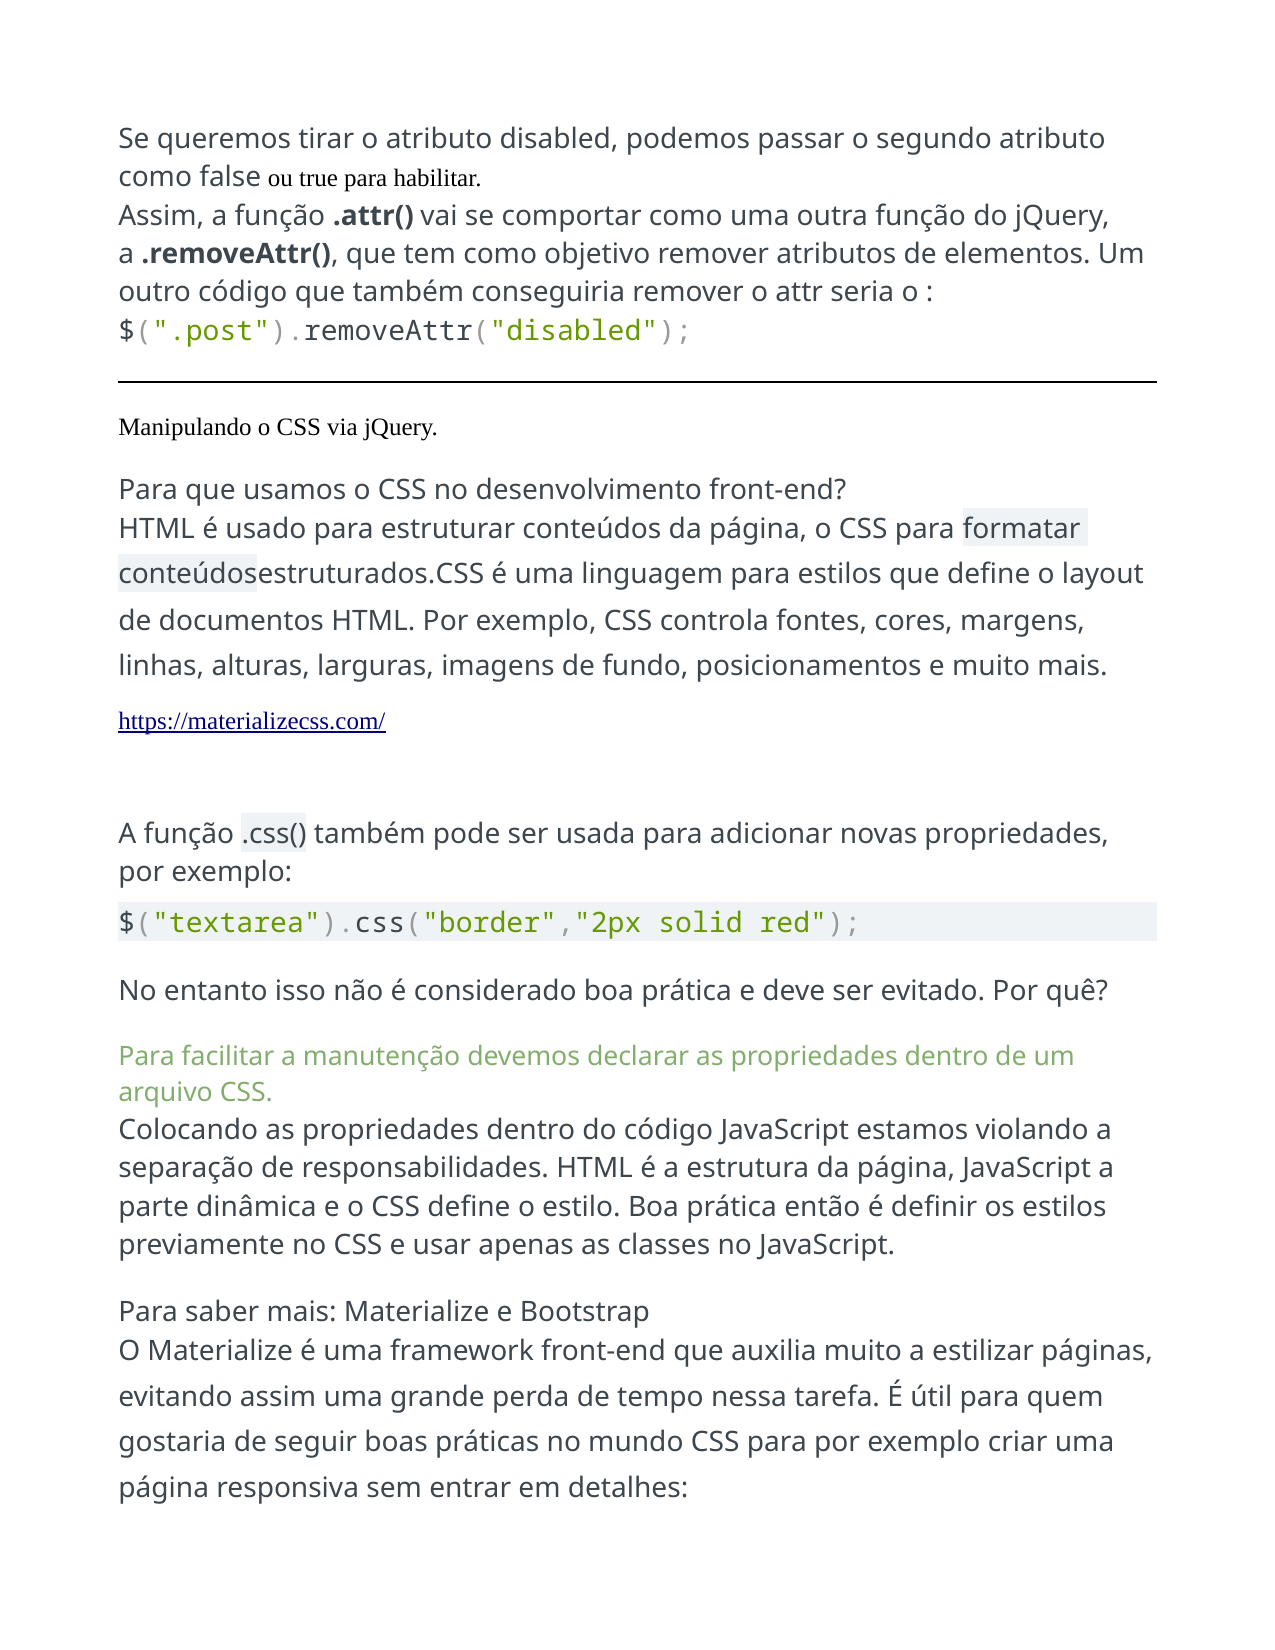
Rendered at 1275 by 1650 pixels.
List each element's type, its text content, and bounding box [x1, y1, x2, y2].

text Assim, a função .attr() vai se comportar como uma outra função do jQuery, a .removeAttr(), que tem como objetivo remover atributos de elementos. Um outro código que também conseguiria remover o attr seria o : [118, 195, 1157, 310]
subtitle A função .css() também pode ser usada para adicionar novas propriedades, por exemplo: [118, 813, 1157, 890]
text O Materialize é uma framework front-end que auxilia muito a estilizar páginas, evitando assim uma grande perda de tempo nessa tarefa. É útil para quem gostaria de seguir boas práticas no mundo CSS para por exemplo criar uma página responsiva sem entrar em detalhes: [118, 1330, 1157, 1506]
text Para facilitar a manutenção devemos declarar as propriedades dentro de um arquivo CSS. [118, 1037, 1157, 1109]
text $(".post").removeAttr("disabled"); [118, 310, 1157, 348]
text $("textarea").css("border","2px solid red"); [118, 902, 1157, 941]
text Para saber mais: Materialize e Bootstrap [118, 1292, 1157, 1330]
text Se queremos tirar o atributo disabled, podemos passar o segundo atributo como false ou true para habilitar. [118, 118, 1157, 195]
text Para que usamos o CSS no desenvolvimento front-end? [118, 469, 1157, 508]
text Manipulando o CSS via jQuery. [118, 412, 1157, 441]
text https://materializecss.com/ [118, 706, 1157, 735]
subtitle No entanto isso não é considerado boa prática e deve ser evitado. Por quê? [118, 960, 1157, 1008]
text Colocando as propriedades dentro do código JavaScript estamos violando a separação de responsabilidades. HTML é a estrutura da página, JavaScript a parte dinâmica e o CSS define o estilo. Boa prática então é definir os estilos previamente no CSS e usar apenas as classes no JavaScript. [118, 1109, 1157, 1263]
text HTML é usado para estruturar conteúdos da página, o CSS para formatar conteúdosestruturados.CSS é uma linguagem para estilos que define o layout de documentos HTML. Por exemplo, CSS controla fontes, cores, margens, linhas, alturas, larguras, imagens de fundo, posicionamentos e muito mais. [118, 508, 1157, 684]
